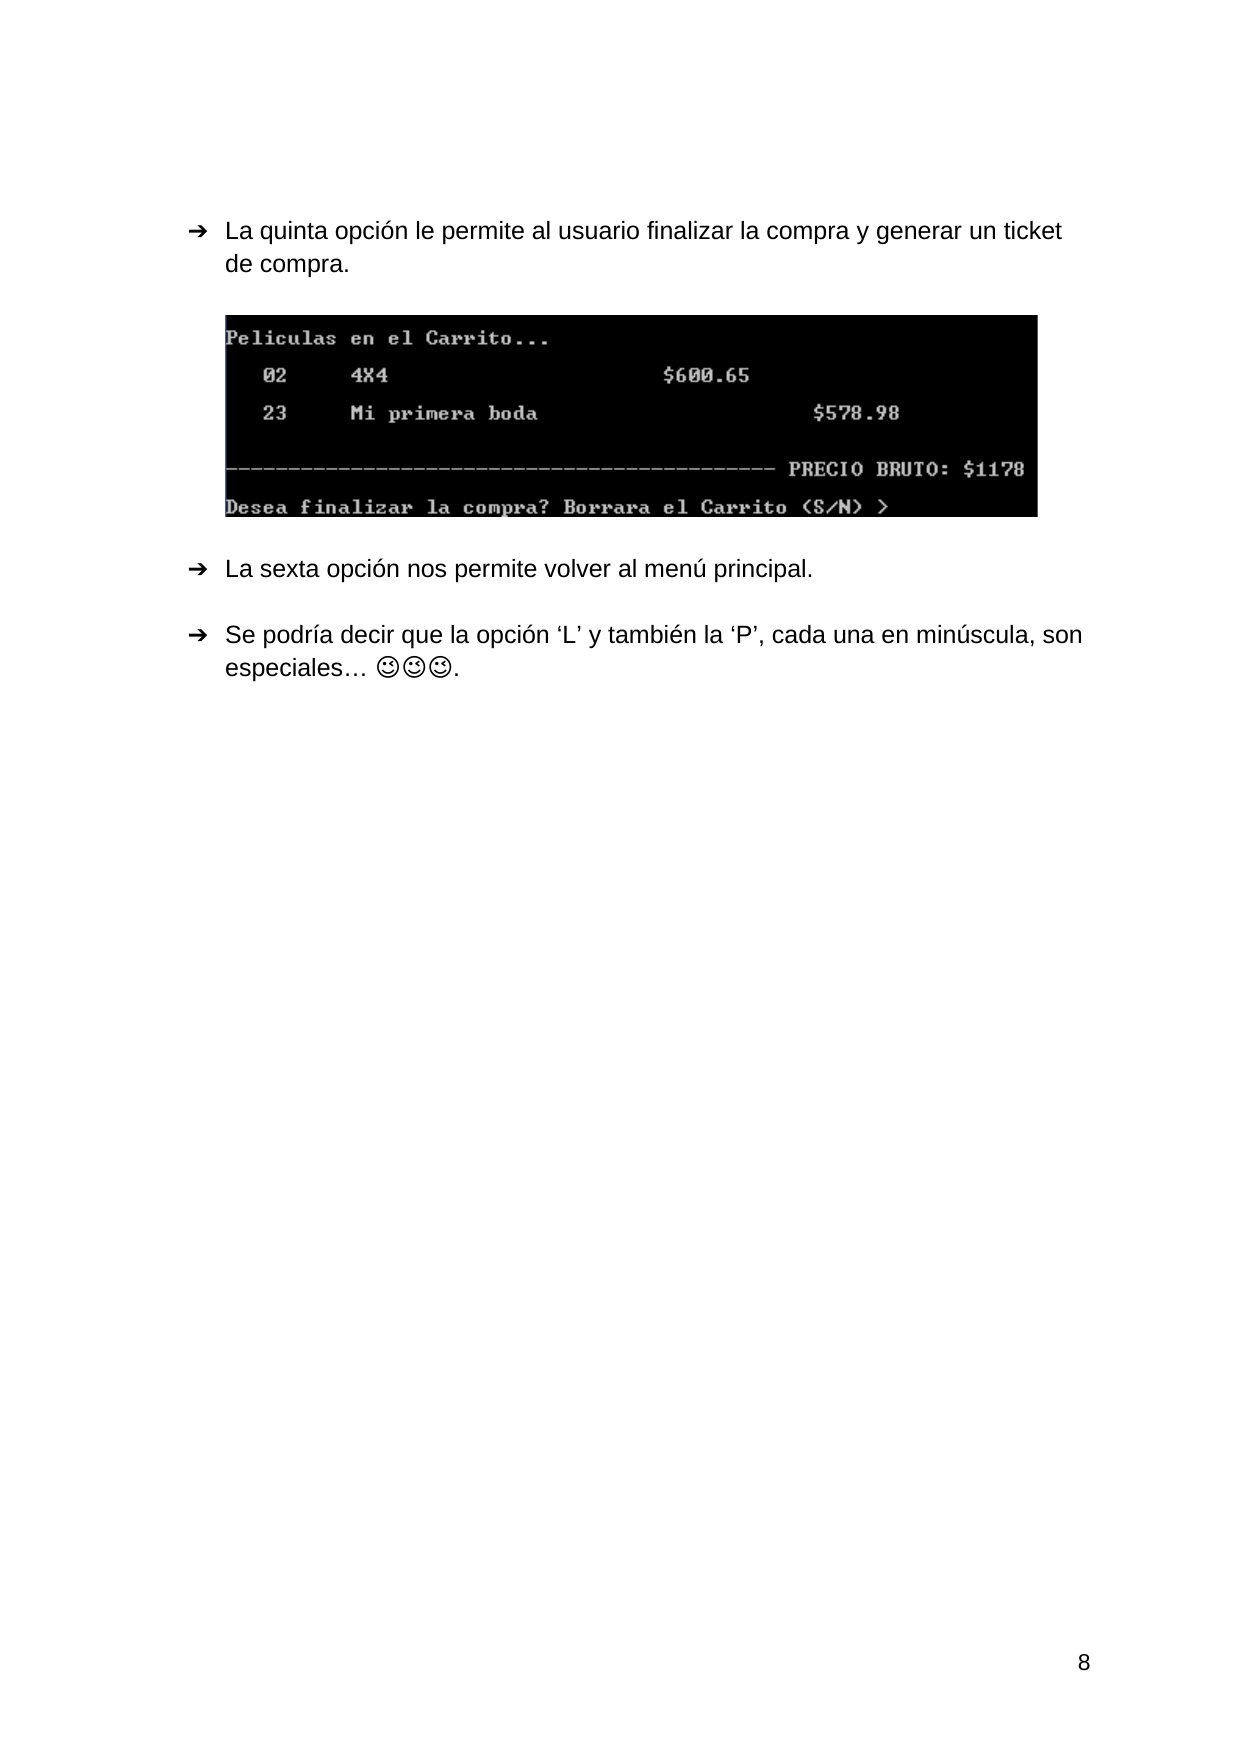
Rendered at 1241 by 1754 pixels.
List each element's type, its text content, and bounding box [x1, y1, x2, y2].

list La sexta opción nos permite volver al menú principal. [187, 553, 1090, 582]
picture [225, 315, 1038, 517]
list Se podría decir que la opción ‘L’ y también la ‘P’, cada una en minúscula, son especiales… 😉😉😉. [187, 619, 1090, 681]
list La quinta opción le permite al usuario finalizar la compra y generar un ticket de compra. [187, 216, 1090, 278]
